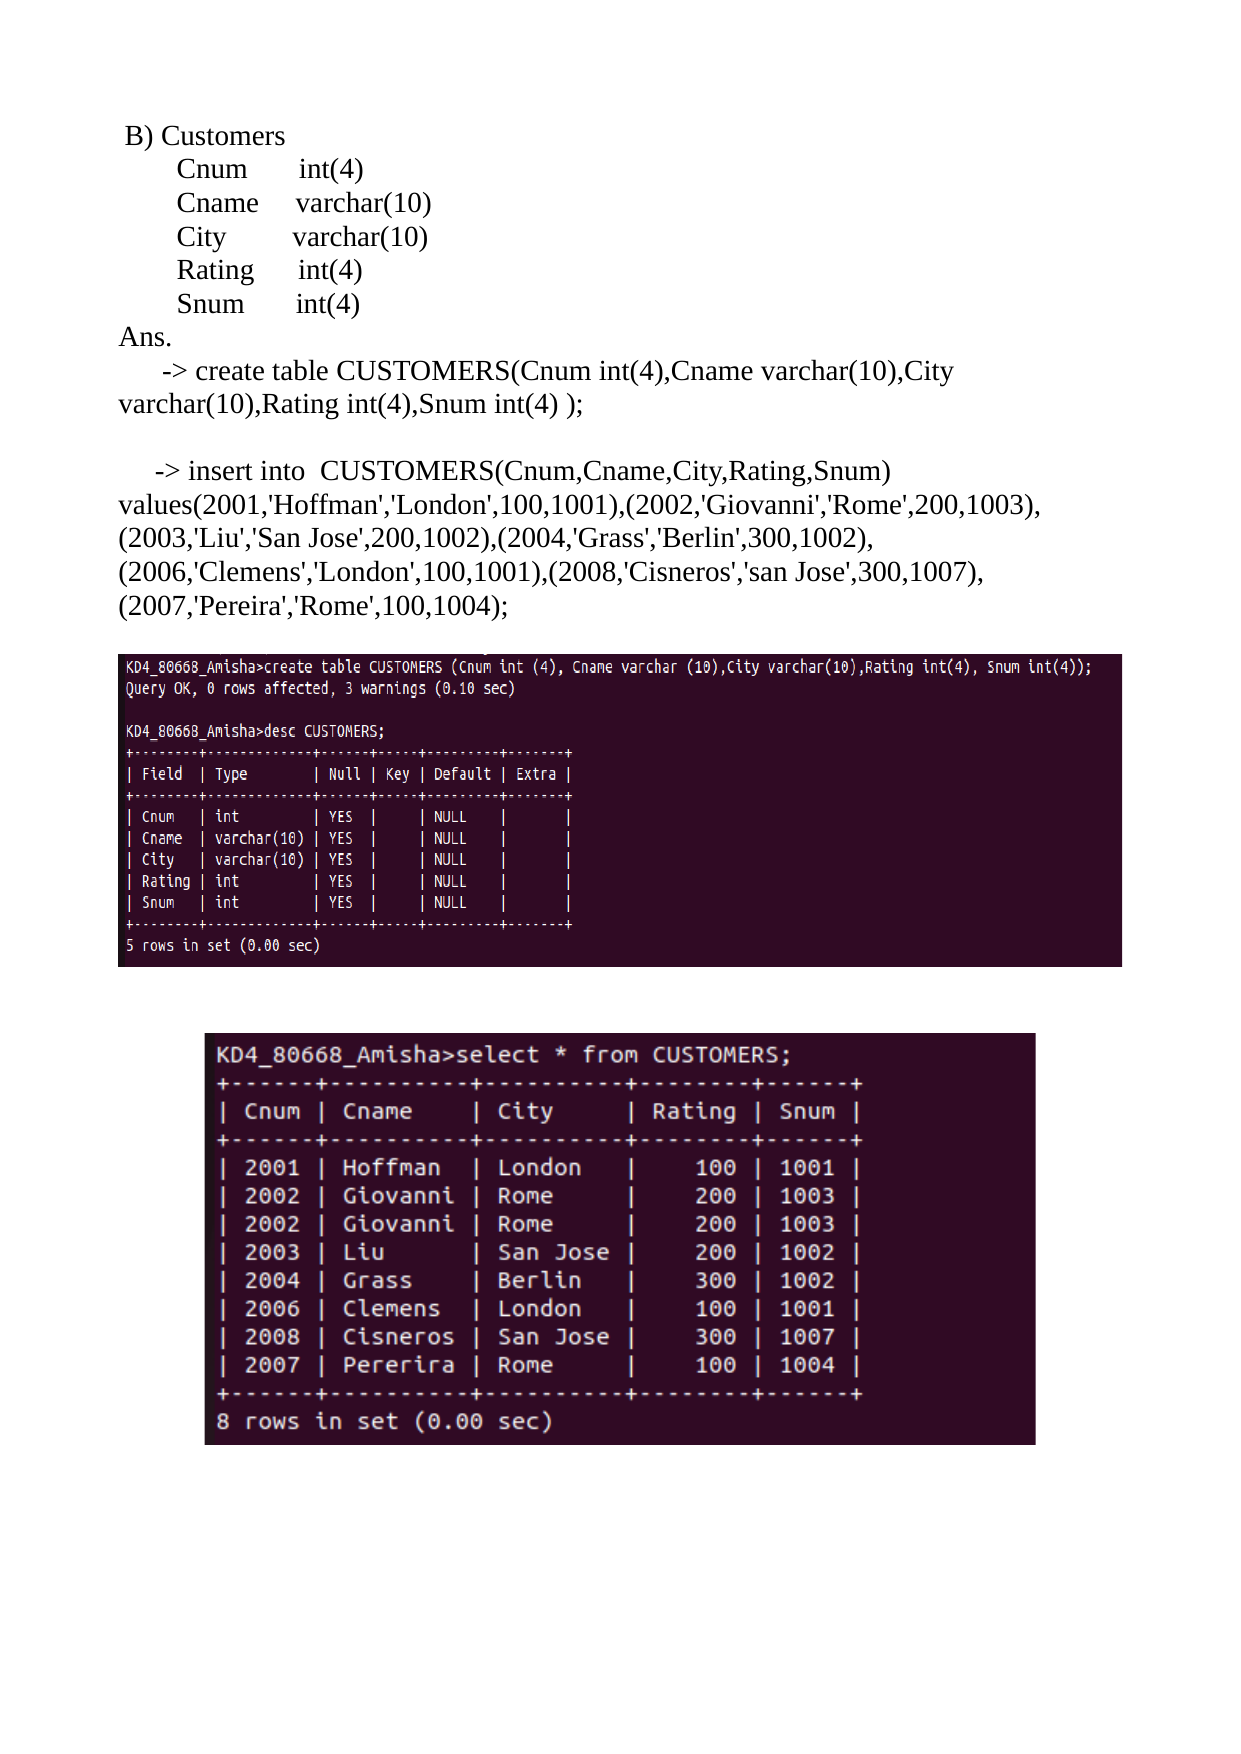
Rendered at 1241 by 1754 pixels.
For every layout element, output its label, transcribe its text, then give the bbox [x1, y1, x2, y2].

picture [118, 654, 1123, 967]
text Rating int(4) [118, 252, 1122, 286]
picture [204, 1033, 1036, 1445]
text -> insert into CUSTOMERS(Cnum,Cname,City,Rating,Snum) values(2001,'Hoffman','London',100,1001),(2002,'Giovanni','Rome',200,1003),(2003,'Liu','San Jose',200,1002),(2004,'Grass','Berlin',300,1002),(2006,'Clemens','London',100,1001),(2008,'Cisneros','san Jose',300,1007),(2007,'Pereira','Rome',100,1004); [118, 453, 1122, 621]
text Cnum int(4) [118, 152, 1122, 185]
text -> create table CUSTOMERS(Cnum int(4),Cname varchar(10),City varchar(10),Rating int(4),Snum int(4) ); [118, 353, 1122, 420]
text B) Customers [118, 118, 1122, 152]
text Cname varchar(10) [118, 185, 1122, 219]
text Ans. [118, 319, 1122, 353]
text City varchar(10) [118, 219, 1122, 252]
text Snum int(4) [118, 286, 1122, 319]
